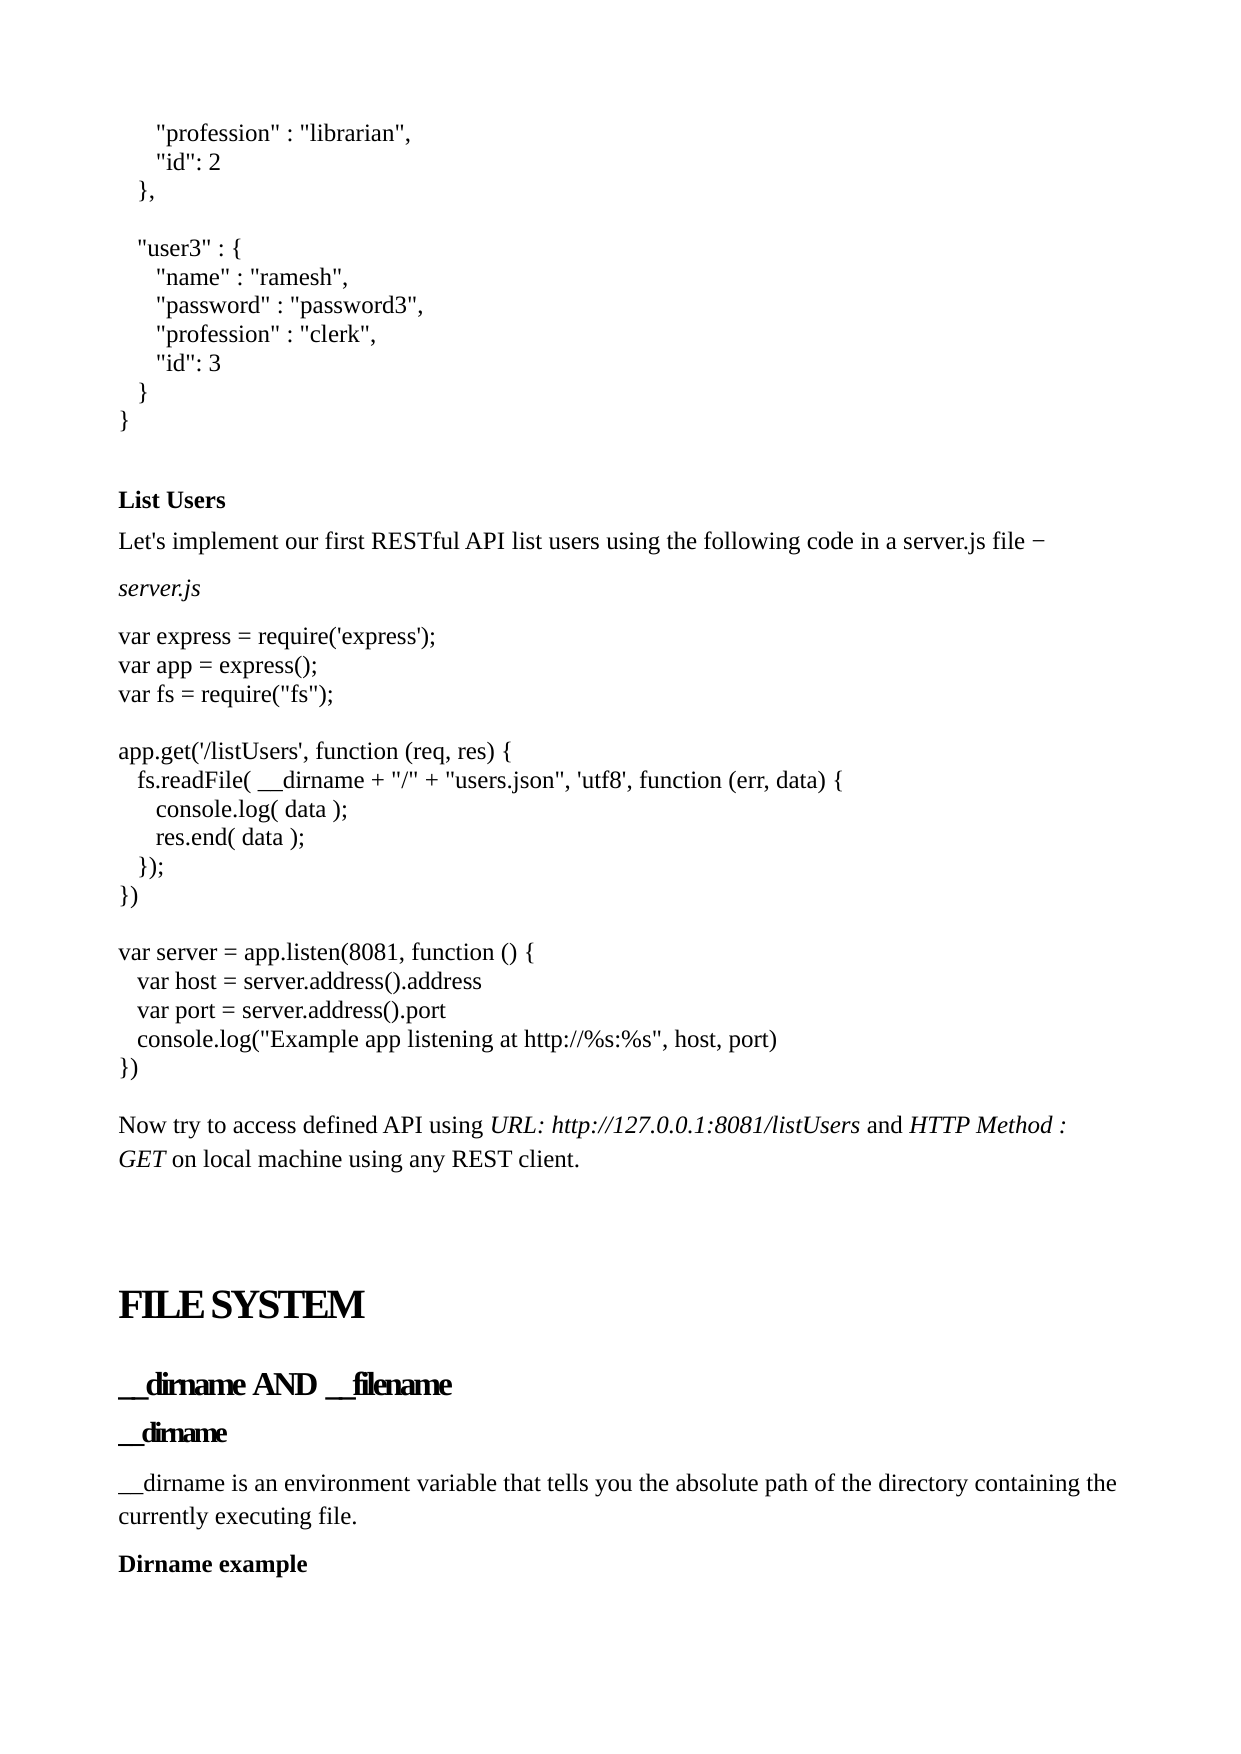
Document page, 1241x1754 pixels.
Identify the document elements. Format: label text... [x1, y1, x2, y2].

text "password" : "password3", [118, 291, 1122, 319]
text }); [118, 851, 1122, 880]
text "id": 2 [118, 147, 1122, 176]
text res.end( data ); [118, 822, 1122, 851]
text }) [118, 1052, 1122, 1081]
text "user3" : { [118, 233, 1122, 262]
text fs.readFile( __dirname + "/" + "users.json", 'utf8', function (err, data) { [118, 765, 1122, 794]
text console.log("Example app listening at http://%s:%s", host, port) [118, 1024, 1122, 1052]
text Dirname example [118, 1549, 1122, 1578]
subtitle __dirname AND __filename [118, 1364, 1122, 1403]
subtitle List Users [118, 485, 1122, 513]
subtitle FILE SYSTEM [118, 1279, 1122, 1327]
text }) [118, 880, 1122, 909]
text Now try to access defined API using URL: http://127.0.0.1:8081/listUsers and HTTP Method : GET on local machine using any REST client. [118, 1111, 1122, 1172]
text "profession" : "librarian", [118, 118, 1122, 147]
text var app = express(); [118, 650, 1122, 679]
text } [118, 406, 1122, 434]
text __dirname is an environment variable that tells you the absolute path of the directory containing the currently executing file. [118, 1468, 1122, 1530]
text "name" : "ramesh", [118, 262, 1122, 291]
text var express = require('express'); [118, 621, 1122, 650]
text app.get('/listUsers', function (req, res) { [118, 736, 1122, 765]
text Let's implement our first RESTful API list users using the following code in a server.js file − [118, 526, 1122, 555]
text }, [118, 176, 1122, 204]
text console.log( data ); [118, 794, 1122, 822]
text "profession" : "clerk", [118, 319, 1122, 348]
text var server = app.listen(8081, function () { [118, 937, 1122, 966]
text server.js [118, 573, 1122, 602]
text "id": 3 [118, 348, 1122, 377]
text } [118, 377, 1122, 406]
text var port = server.address().port [118, 995, 1122, 1024]
text __dirname [118, 1415, 1122, 1449]
text var host = server.address().address [118, 966, 1122, 995]
text var fs = require("fs"); [118, 679, 1122, 707]
